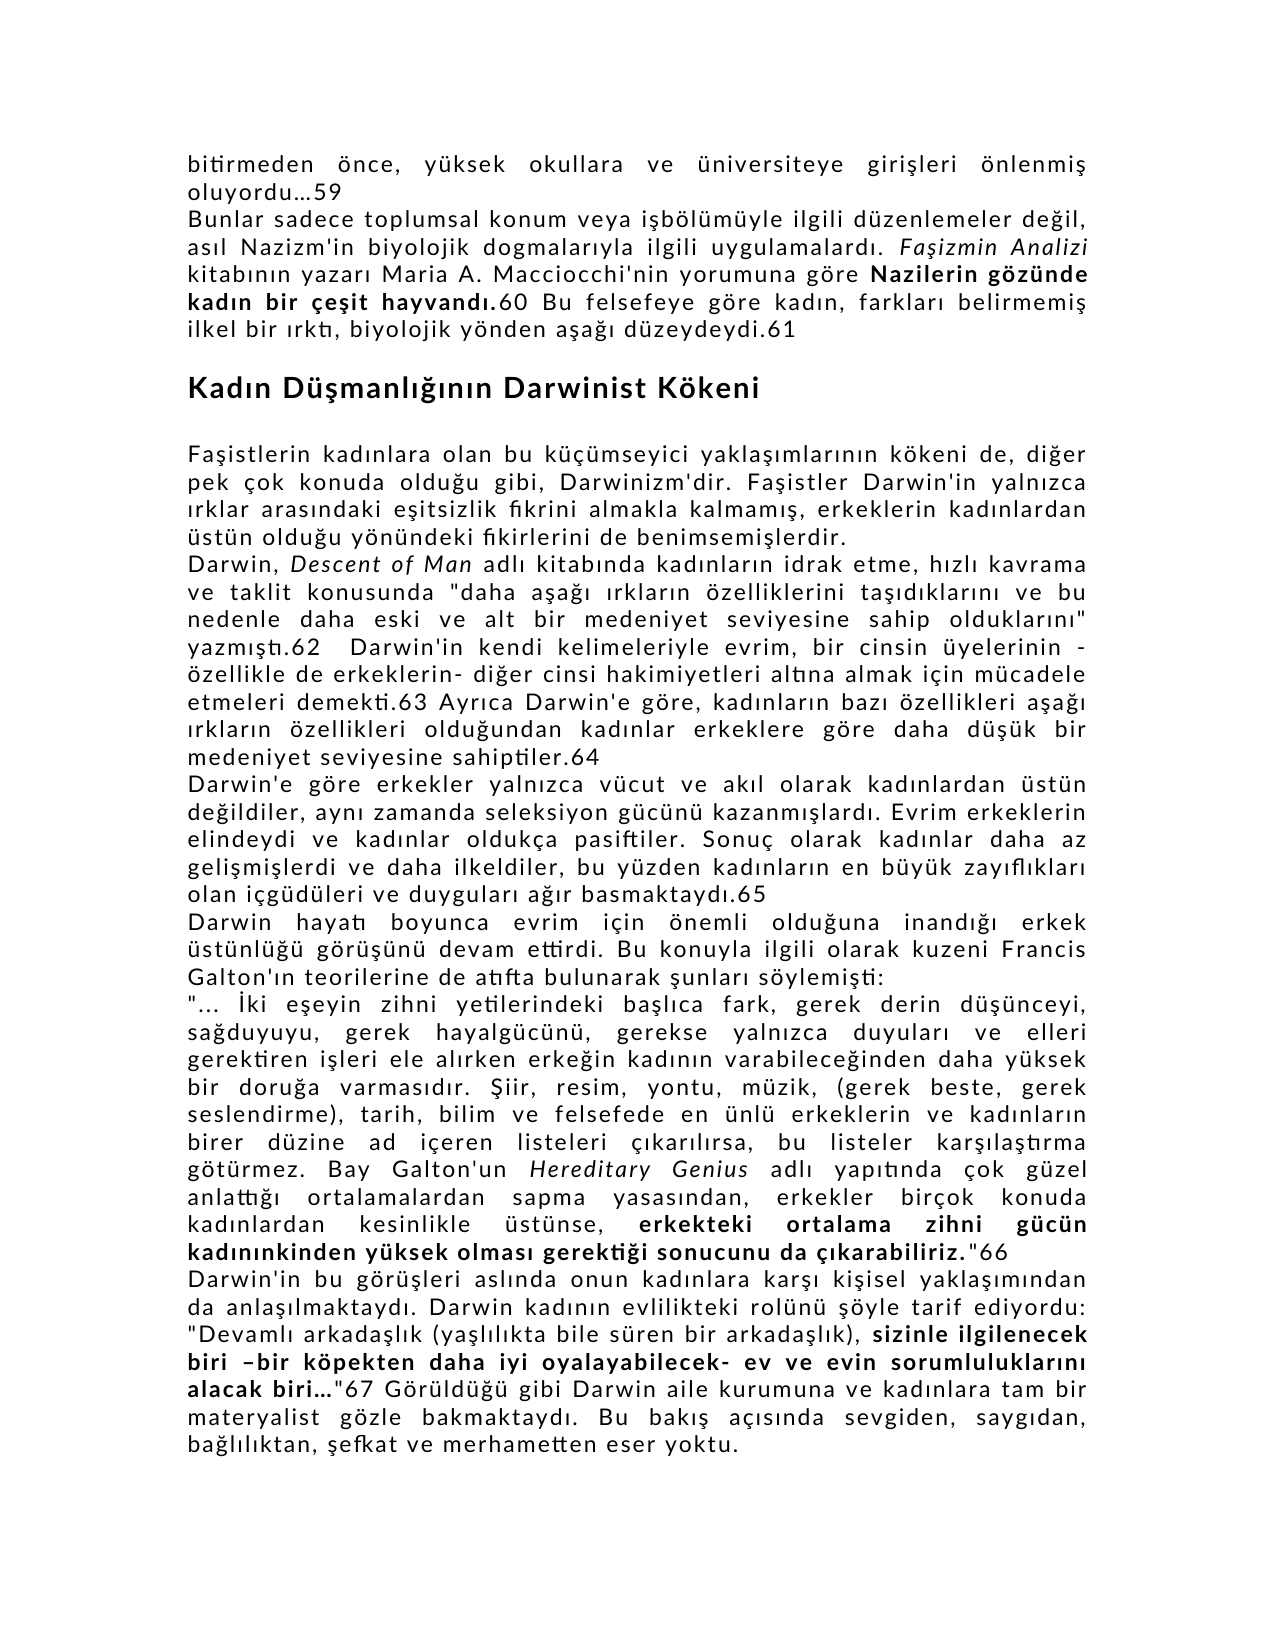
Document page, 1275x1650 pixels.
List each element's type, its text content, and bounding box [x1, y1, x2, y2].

text Kadın Düşmanlığının Darwinist Kökeni [187, 370, 1087, 405]
text Darwin'e göre erkekler yalnızca vücut ve akıl olarak kadınlardan üstün değildiler, aynı zamanda seleksiyon gücünü kazanmışlardı. Evrim erkeklerin elindeydi ve kadınlar oldukça pasiftiler. Sonuç olarak kadınlar daha az gelişmişlerdi ve daha ilkeldiler, bu yüzden kadınların en büyük zayıflıkları olan içgüdüleri ve duyguları ağır basmaktaydı.65 [187, 770, 1087, 907]
text Faşistlerin kadınlara olan bu küçümseyici yaklaşımlarının kökeni de, diğer pek çok konuda olduğu gibi, Darwinizm'dir. Faşistler Darwin'in yalnızca ırklar arasındaki eşitsizlik fikrini almakla kalmamış, erkeklerin kadınlardan üstün olduğu yönündeki fikirlerini de benimsemişlerdir. [187, 440, 1087, 550]
text Darwin, Descent of Man adlı kitabında kadınların idrak etme, hızlı kavrama ve taklit konusunda "daha aşağı ırkların özelliklerini taşıdıklarını ve bu nedenle daha eski ve alt bir medeniyet seviyesine sahip olduklarını" yazmıştı.62 Darwin'in kendi kelimeleriyle evrim, bir cinsin üyelerinin -özellikle de erkeklerin- diğer cinsi hakimiyetleri altına almak için mücadele etmeleri demekti.63 Ayrıca Darwin'e göre, kadınların bazı özellikleri aşağı ırkların özellikleri olduğundan kadınlar erkeklere göre daha düşük bir medeniyet seviyesine sahiptiler.64 [187, 550, 1087, 770]
text "... İki eşeyin zihni yetilerindeki başlıca fark, gerek derin düşünceyi, sağduyuyu, gerek hayalgücünü, gerekse yalnızca duyuları ve elleri gerektiren işleri ele alırken erkeğin kadının varabileceğinden daha yüksek bir doruğa varmasıdır. Şiir, resim, yontu, müzik, (gerek beste, gerek seslendirme), tarih, bilim ve felsefede en ünlü erkeklerin ve kadınların birer düzine ad içeren listeleri çıkarılırsa, bu listeler karşılaştırma götürmez. Bay Galton'un Hereditary Genius adlı yapıtında çok güzel anlattığı ortalamalardan sapma yasasından, erkekler birçok konuda kadınlardan kesinlikle üstünse, erkekteki ortalama zihni gücün kadınınkinden yüksek olması gerektiği sonucunu da çıkarabiliriz."66 [187, 990, 1087, 1265]
text bitirmeden önce, yüksek okullara ve üniversiteye girişleri önlenmiş oluyordu…59 [187, 150, 1087, 205]
text Bunlar sadece toplumsal konum veya işbölümüyle ilgili düzenlemeler değil, asıl Nazizm'in biyolojik dogmalarıyla ilgili uygulamalardı. Faşizmin Analizi kitabının yazarı Maria A. Macciocchi'nin yorumuna göre Nazilerin gözünde kadın bir çeşit hayvandı.60 Bu felsefeye göre kadın, farkları belirmemiş ilkel bir ırktı, biyolojik yönden aşağı düzeydeydi.61 [187, 205, 1087, 342]
text Darwin hayatı boyunca evrim için önemli olduğuna inandığı erkek üstünlüğü görüşünü devam ettirdi. Bu konuyla ilgili olarak kuzeni Francis Galton'ın teorilerine de atıfta bulunarak şunları söylemişti: [187, 907, 1087, 990]
text Darwin'in bu görüşleri aslında onun kadınlara karşı kişisel yaklaşımından da anlaşılmaktaydı. Darwin kadının evlilikteki rolünü şöyle tarif ediyordu: "Devamlı arkadaşlık (yaşlılıkta bile süren bir arkadaşlık), sizinle ilgilenecek biri –bir köpekten daha iyi oyalayabilecek- ev ve evin sorumluluklarını alacak biri…"67 Görüldüğü gibi Darwin aile kurumuna ve kadınlara tam bir materyalist gözle bakmaktaydı. Bu bakış açısında sevgiden, saygıdan, bağlılıktan, şefkat ve merhametten eser yoktu. [187, 1265, 1087, 1457]
